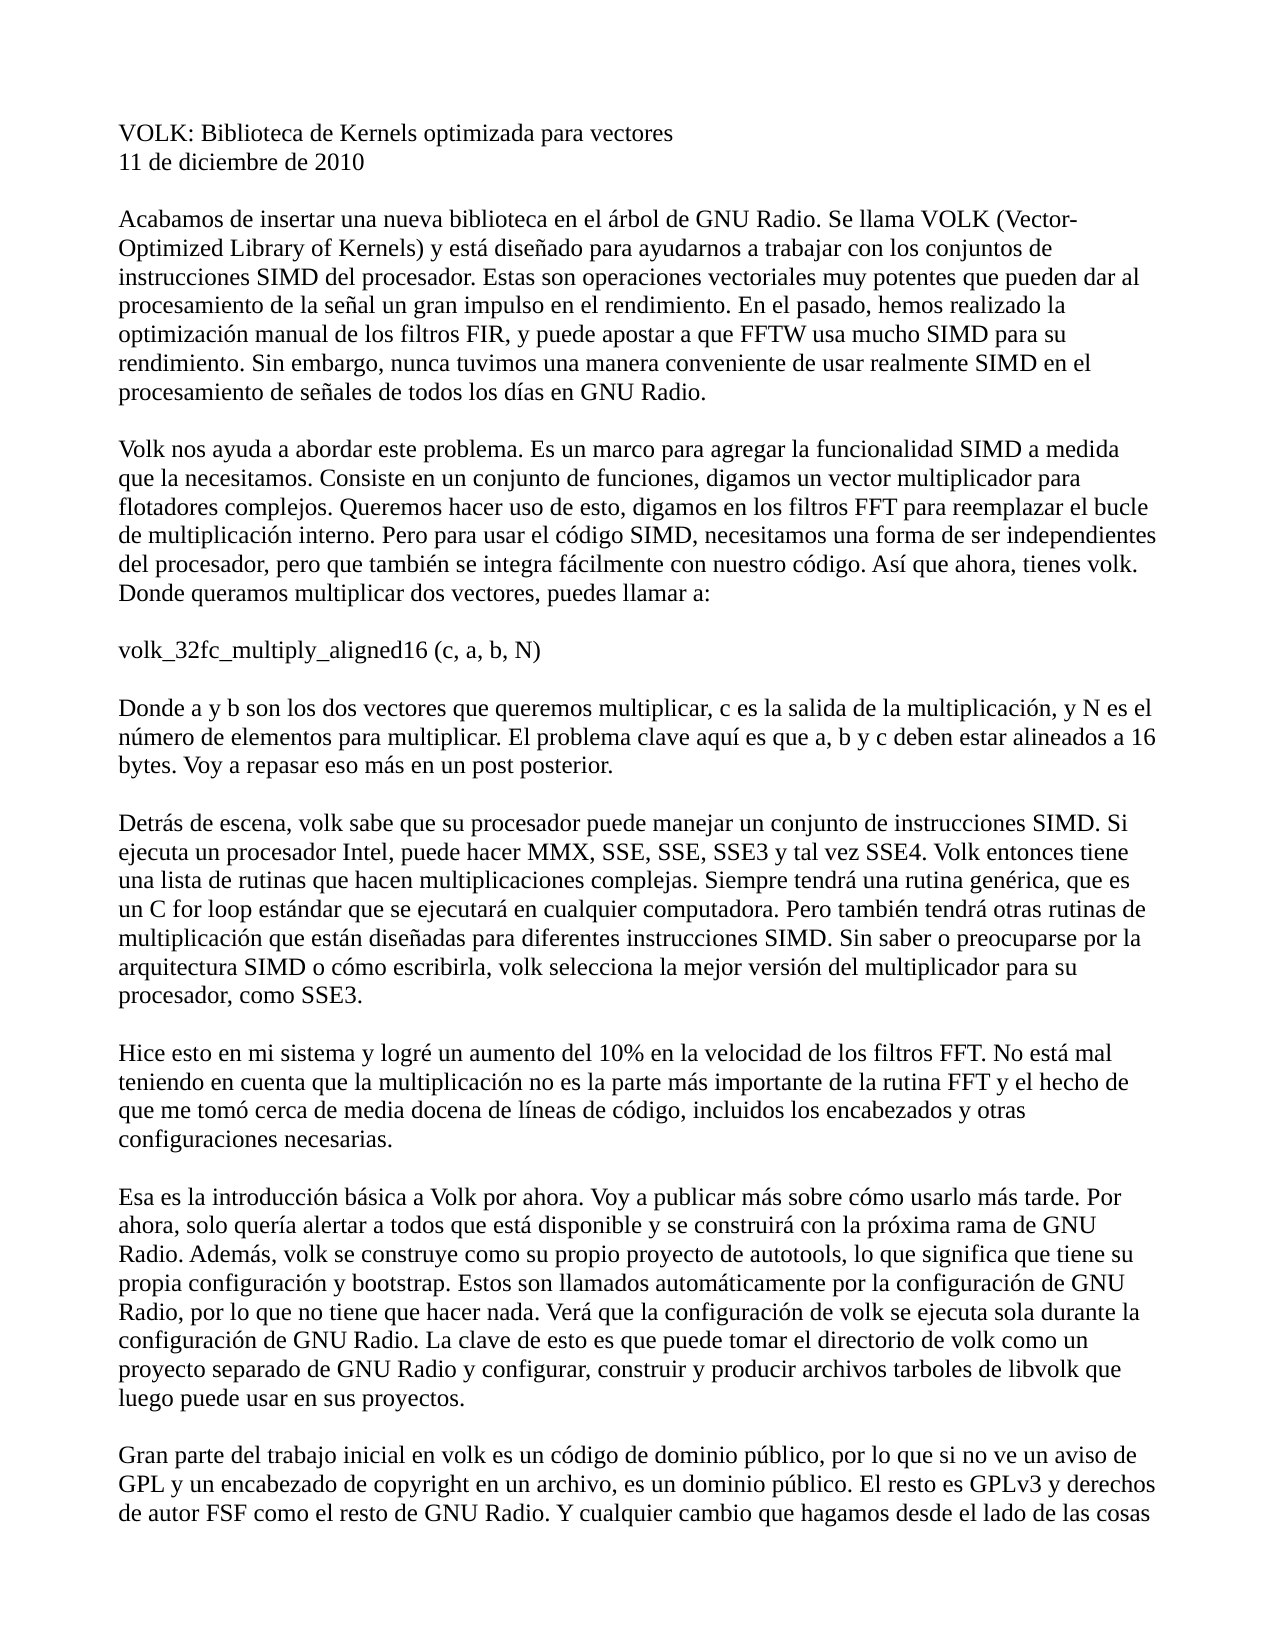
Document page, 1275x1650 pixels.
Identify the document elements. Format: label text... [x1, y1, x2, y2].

text VOLK: Biblioteca de Kernels optimizada para vectores 11 de diciembre de 2010 Acabamos de insertar una nueva biblioteca en el árbol de GNU Radio. Se llama VOLK (Vector-Optimized Library of Kernels) y está diseñado para ayudarnos a trabajar con los conjuntos de instrucciones SIMD del procesador. Estas son operaciones vectoriales muy potentes que pueden dar al procesamiento de la señal un gran impulso en el rendimiento. En el pasado, hemos realizado la optimización manual de los filtros FIR, y puede apostar a que FFTW usa mucho SIMD para su rendimiento. Sin embargo, nunca tuvimos una manera conveniente de usar realmente SIMD en el procesamiento de señales de todos los días en GNU Radio. Volk nos ayuda a abordar este problema. Es un marco para agregar la funcionalidad SIMD a medida que la necesitamos. Consiste en un conjunto de funciones, digamos un vector multiplicador para flotadores complejos. Queremos hacer uso de esto, digamos en los filtros FFT para reemplazar el bucle de multiplicación interno. Pero para usar el código SIMD, necesitamos una forma de ser independientes del procesador, pero que también se integra fácilmente con nuestro código. Así que ahora, tienes volk. Donde queramos multiplicar dos vectores, puedes llamar a: volk_32fc_multiply_aligned16 (c, a, b, N) Donde a y b son los dos vectores que queremos multiplicar, c es la salida de la multiplicación, y N es el número de elementos para multiplicar. El problema clave aquí es que a, b y c deben estar alineados a 16 bytes. Voy a repasar eso más en un post posterior. Detrás de escena, volk sabe que su procesador puede manejar un conjunto de instrucciones SIMD. Si ejecuta un procesador Intel, puede hacer MMX, SSE, SSE, SSE3 y tal vez SSE4. Volk entonces tiene una lista de rutinas que hacen multiplicaciones complejas. Siempre tendrá una rutina genérica, que es un C for loop estándar que se ejecutará en cualquier computadora. Pero también tendrá otras rutinas de multiplicación que están diseñadas para diferentes instrucciones SIMD. Sin saber o preocuparse por la arquitectura SIMD o cómo escribirla, volk selecciona la mejor versión del multiplicador para su procesador, como SSE3. Hice esto en mi sistema y logré un aumento del 10% en la velocidad de los filtros FFT. No está mal teniendo en cuenta que la multiplicación no es la parte más importante de la rutina FFT y el hecho de que me tomó cerca de media docena de líneas de código, incluidos los encabezados y otras configuraciones necesarias. Esa es la introducción básica a Volk por ahora. Voy a publicar más sobre cómo usarlo más tarde. Por ahora, solo quería alertar a todos que está disponible y se construirá con la próxima rama de GNU Radio. Además, volk se construye como su propio proyecto de autotools, lo que significa que tiene su propia configuración y bootstrap. Estos son llamados automáticamente por la configuración de GNU Radio, por lo que no tiene que hacer nada. Verá que la configuración de volk se ejecuta sola durante la configuración de GNU Radio. La clave de esto es que puede tomar el directorio de volk como un proyecto separado de GNU Radio y configurar, construir y producir archivos tarboles de libvolk que luego puede usar en sus proyectos. Gran parte del trabajo inicial en volk es un código de dominio público, por lo que si no ve un aviso de GPL y un encabezado de copyright en un archivo, es un dominio público. El resto es GPLv3 y derechos de autor FSF como el resto de GNU Radio. Y cualquier cambio que hagamos desde el lado de las cosas [118, 118, 1157, 1527]
